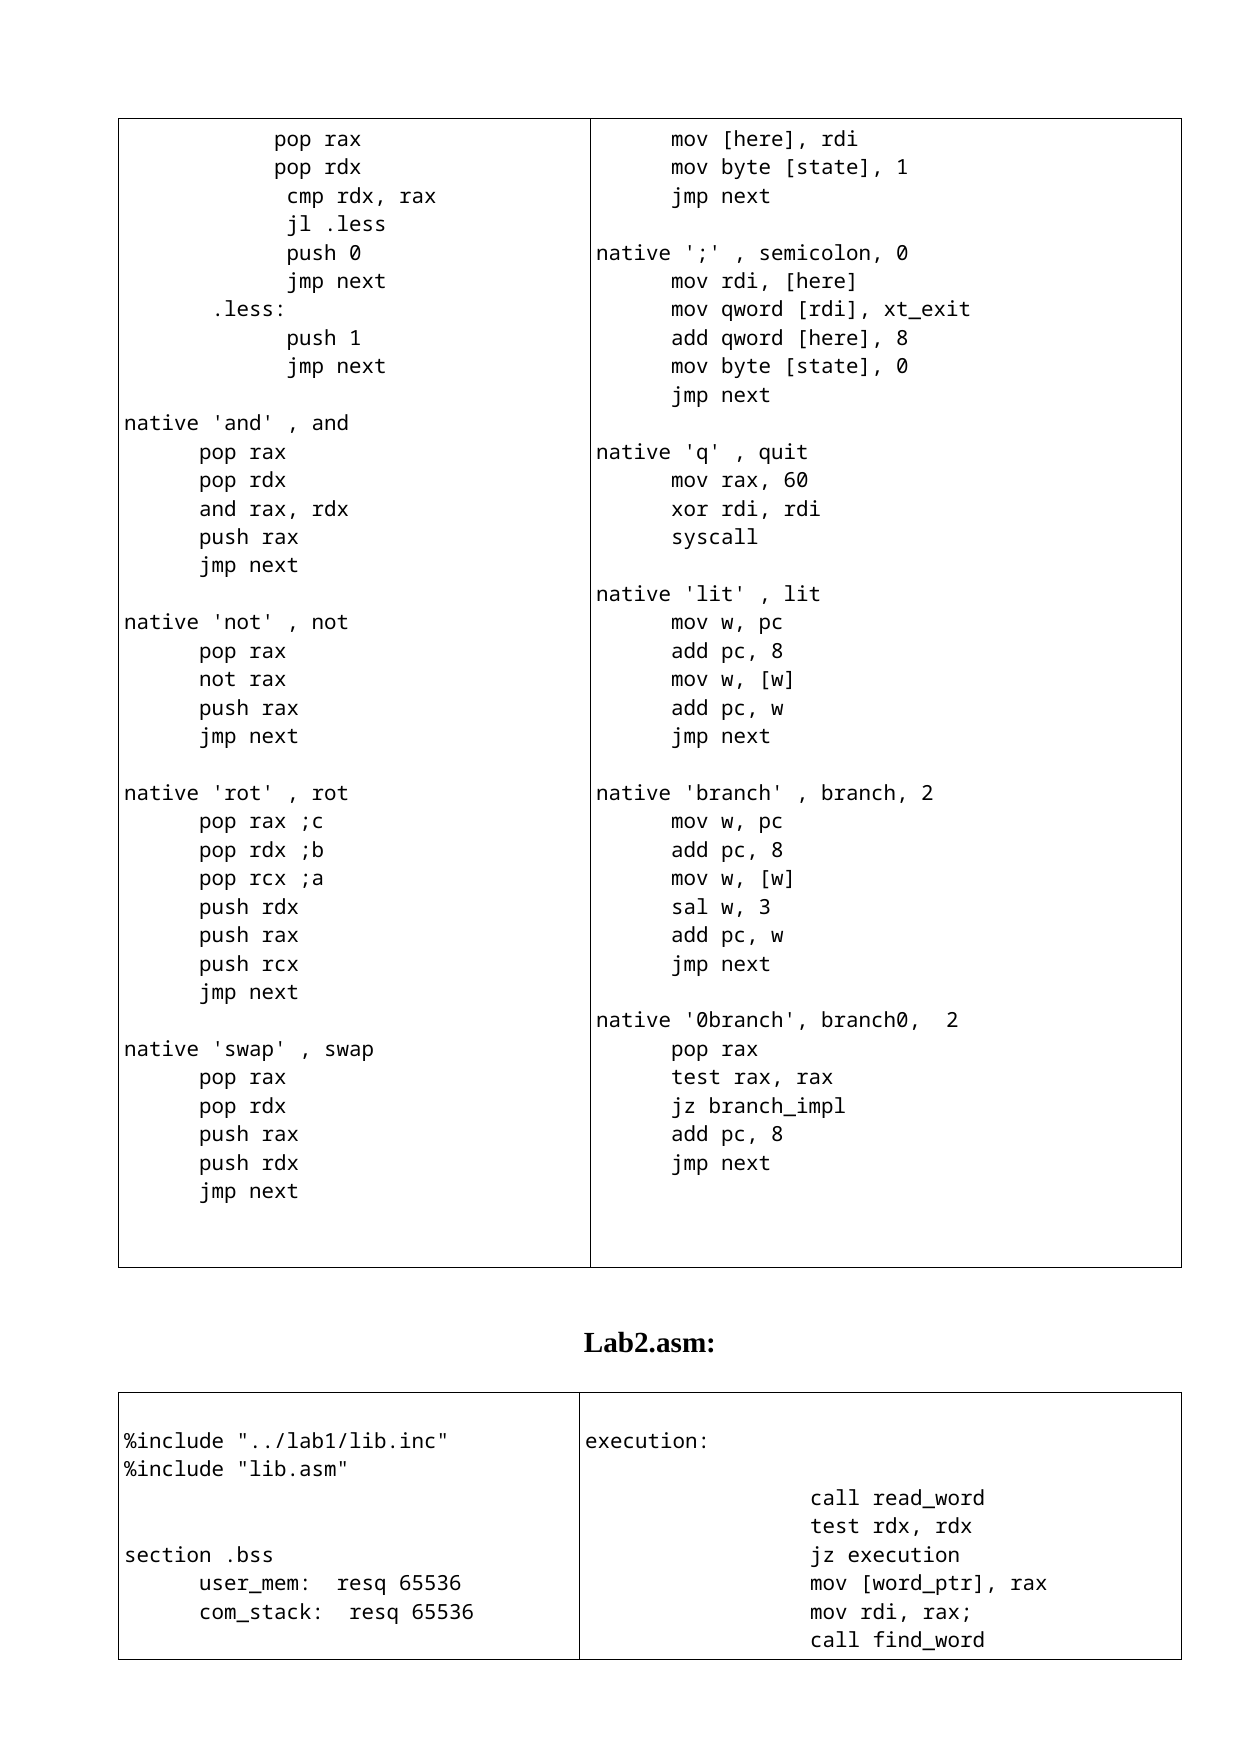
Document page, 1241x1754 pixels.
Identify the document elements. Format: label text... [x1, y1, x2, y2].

table_header %include "../lab1/lib.inc" %include "lib.asm" section .bss user_mem: resq 65536 com_stack: resq 65536 [119, 1393, 579, 1659]
table_header mov [here], rdi mov byte [state], 1 jmp next native ';' , semicolon, 0 mov rdi, [here] mov qword [rdi], xt_exit add qword [here], 8 mov byte [state], 0 jmp next native 'q' , quit mov rax, 60 xor rdi, rdi syscall native 'lit' , lit mov w, pc add pc, 8 mov w, [w] add pc, w jmp next native 'branch' , branch, 2 mov w, pc add pc, 8 mov w, [w] sal w, 3 add pc, w jmp next native '0branch', branch0, 2 pop rax test rax, rax jz branch_impl add pc, 8 jmp next [591, 119, 1181, 1267]
table_header execution: call read_word test rdx, rdx jz execution mov [word_ptr], rax mov rdi, rax; call find_word [580, 1393, 1181, 1659]
table_header pop rax pop rdx cmp rdx, rax jl .less push 0 jmp next .less: push 1 jmp next native 'and' , and pop rax pop rdx and rax, rdx push rax jmp next native 'not' , not pop rax not rax push rax jmp next native 'rot' , rot pop rax ;c pop rdx ;b pop rcx ;a push rdx push rax push rcx jmp next native 'swap' , swap pop rax pop rdx push rax push rdx jmp next [119, 119, 590, 1267]
text Lab2.asm: [118, 1325, 1181, 1358]
